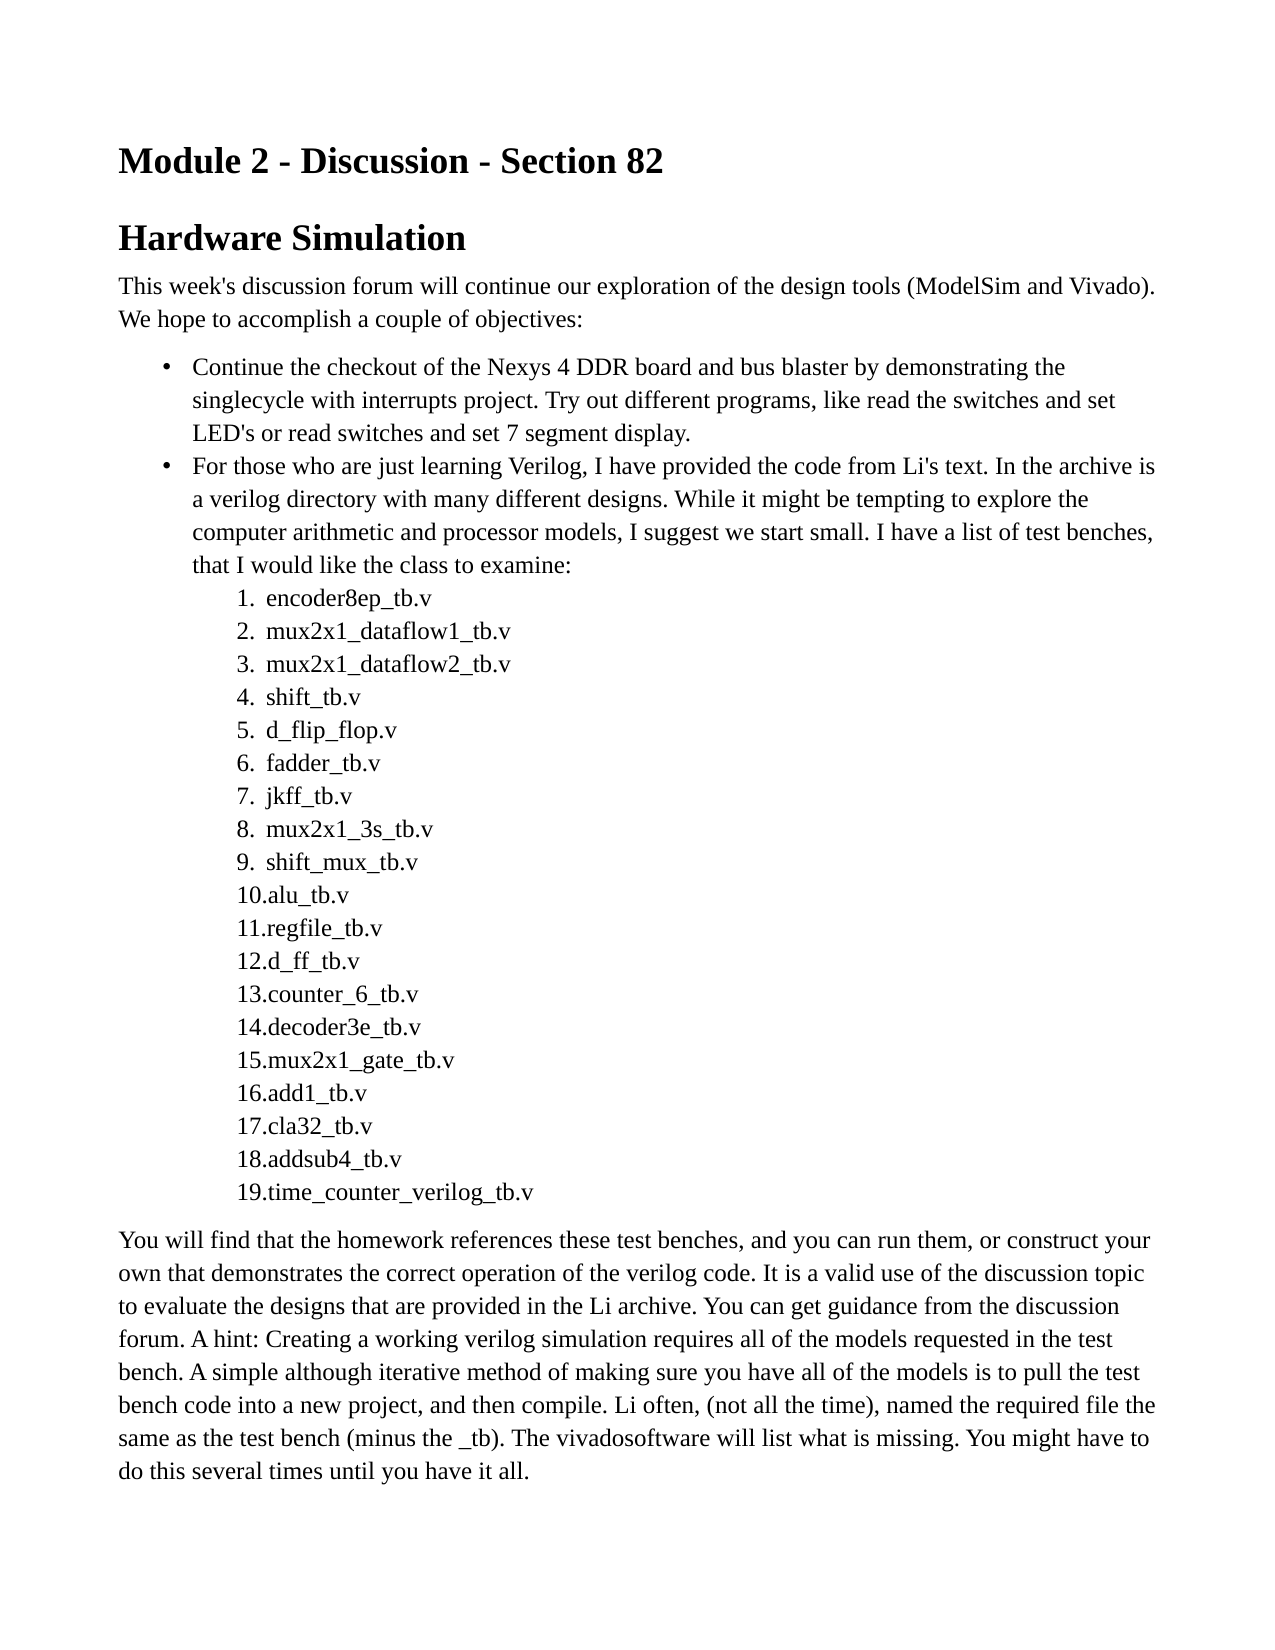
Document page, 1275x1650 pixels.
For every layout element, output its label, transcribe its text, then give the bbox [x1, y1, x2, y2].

list d_ff_tb.v [236, 946, 1157, 975]
subtitle Module 2 - Discussion - Section 82 [118, 139, 1157, 182]
list fadder_tb.v [236, 748, 1157, 777]
list cla32_tb.v [236, 1111, 1157, 1140]
subtitle Hardware Simulation [118, 215, 1157, 258]
list shift_mux_tb.v [236, 847, 1157, 876]
list Continue the checkout of the Nexys 4 DDR board and bus blaster by demonstrating the singlecycle with interrupts project. Try out different programs, like read the switches and set LED's or read switches and set 7 segment display. [162, 352, 1157, 446]
list mux2x1_gate_tb.v [236, 1045, 1157, 1074]
text This week's discussion forum will continue our exploration of the design tools (ModelSim and Vivado). We hope to accomplish a couple of objectives: [118, 271, 1157, 333]
list mux2x1_dataflow1_tb.v [236, 616, 1157, 644]
list counter_6_tb.v [236, 979, 1157, 1008]
list time_counter_verilog_tb.v [236, 1177, 1157, 1206]
list add1_tb.v [236, 1078, 1157, 1107]
list jkff_tb.v [236, 781, 1157, 810]
list d_flip_flop.v [236, 715, 1157, 744]
text You will find that the homework references these test benches, and you can run them, or construct your own that demonstrates the correct operation of the verilog code. It is a valid use of the discussion topic to evaluate the designs that are provided in the Li archive. You can get guidance from the discussion forum. A hint: Creating a working verilog simulation requires all of the models requested in the test bench. A simple although iterative method of making sure you have all of the models is to pull the test bench code into a new project, and then compile. Li often, (not all the time), named the required file the same as the test bench (minus the _tb). The vivadosoftware will list what is missing. You might have to do this several times until you have it all. [118, 1225, 1157, 1485]
list mux2x1_3s_tb.v [236, 814, 1157, 843]
list shift_tb.v [236, 682, 1157, 711]
list encoder8ep_tb.v [236, 583, 1157, 612]
list mux2x1_dataflow2_tb.v [236, 649, 1157, 678]
list For those who are just learning Verilog, I have provided the code from Li's text. In the archive is a verilog directory with many different designs. While it might be tempting to explore the computer arithmetic and processor models, I suggest we start small. I have a list of test benches, that I would like the class to examine: [162, 451, 1157, 578]
list regfile_tb.v [236, 913, 1157, 942]
list addsub4_tb.v [236, 1144, 1157, 1173]
list alu_tb.v [236, 880, 1157, 909]
list decoder3e_tb.v [236, 1012, 1157, 1041]
